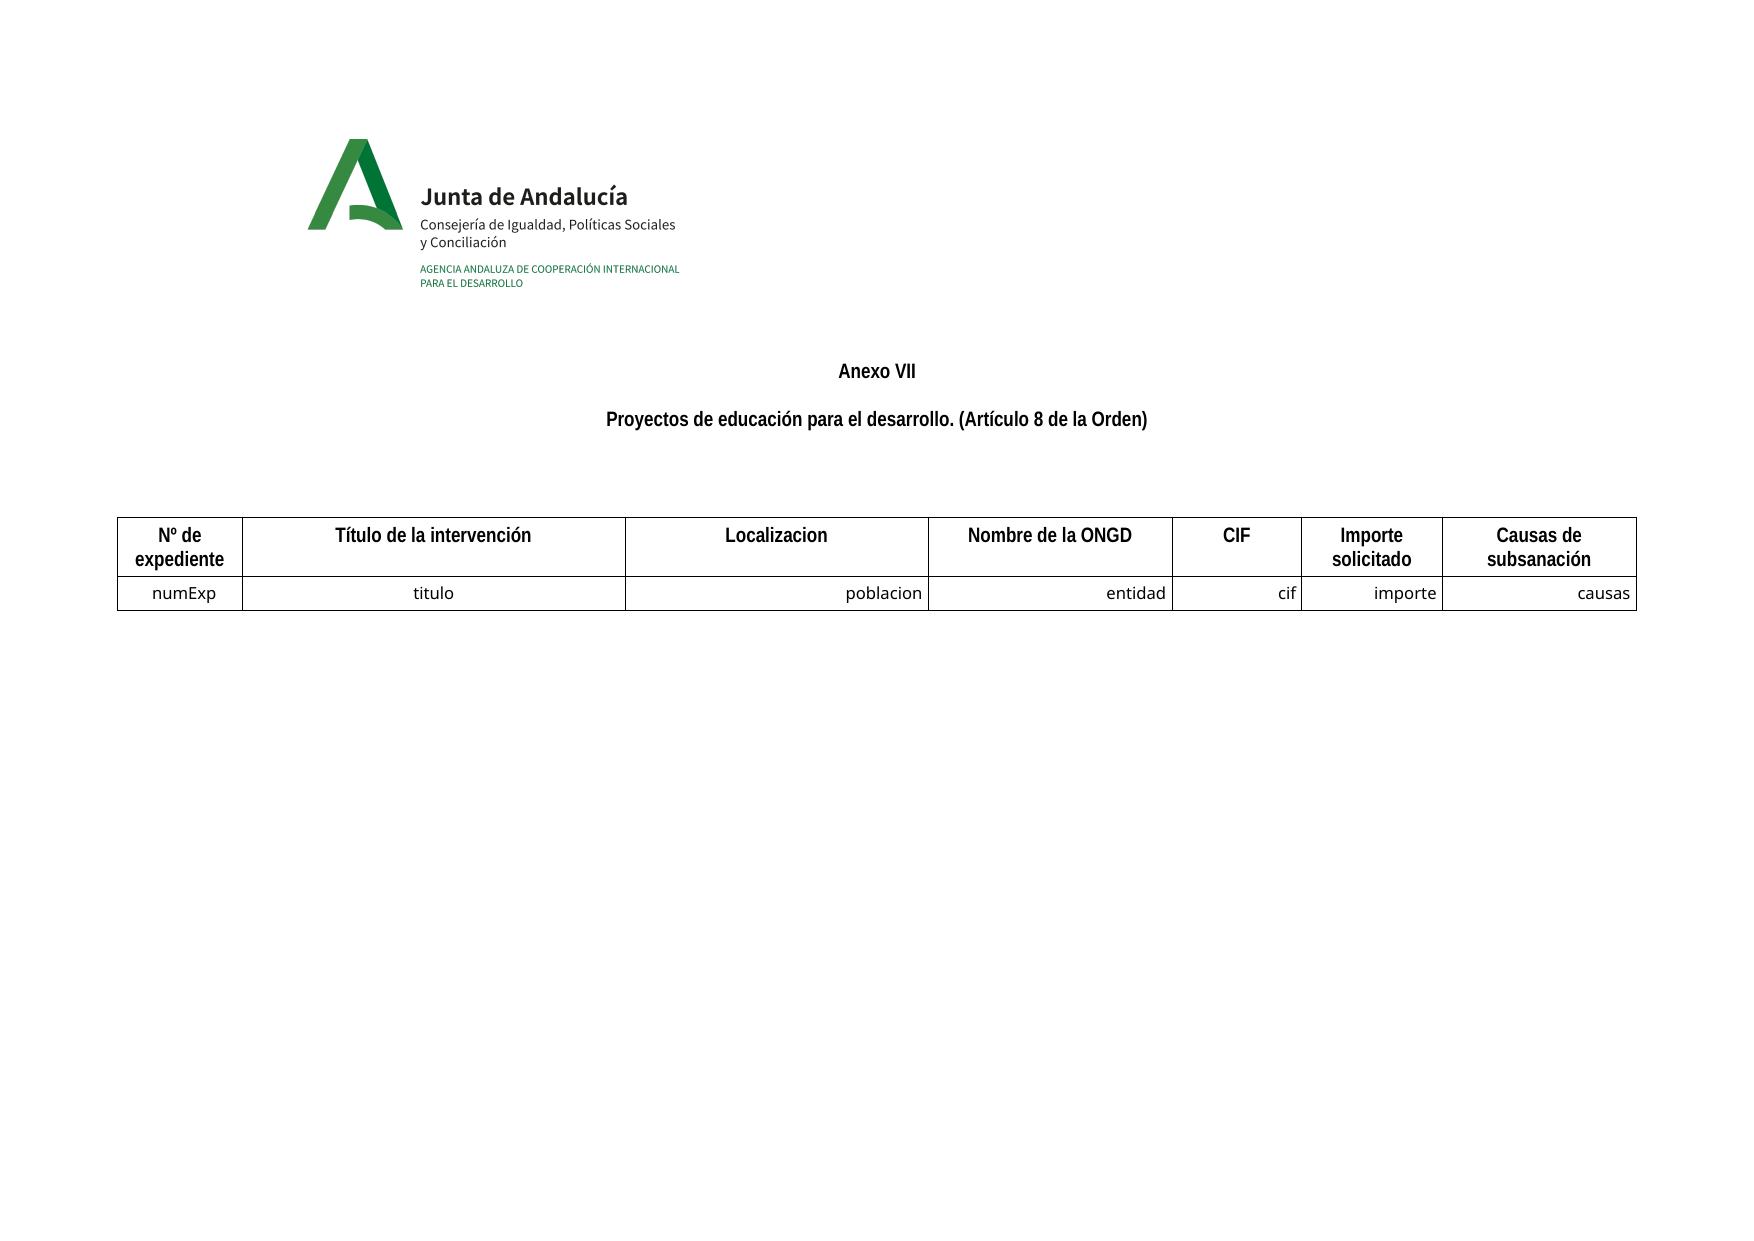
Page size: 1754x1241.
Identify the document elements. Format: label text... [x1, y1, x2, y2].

text Anexo VII [118, 358, 1636, 406]
table_cell entidad [929, 577, 1172, 610]
table_cell titulo [243, 577, 625, 610]
picture [307, 139, 1337, 287]
table_cell importe [1302, 577, 1442, 610]
table_header Localizacion [626, 518, 928, 576]
table_header Título de la intervención [243, 518, 625, 576]
table_header Importe solicitado [1302, 518, 1442, 576]
table_cell poblacion [626, 577, 928, 610]
text Proyectos de educación para el desarrollo. (Artículo 8 de la Orden) [118, 406, 1636, 430]
table_cell causas [1443, 577, 1636, 610]
table_cell cif [1173, 577, 1301, 610]
table_header Causas de subsanación [1443, 518, 1636, 576]
table_header Nombre de la ONGD [929, 518, 1172, 576]
table_header Nº de expediente [118, 518, 242, 576]
table_header CIF [1173, 518, 1301, 576]
